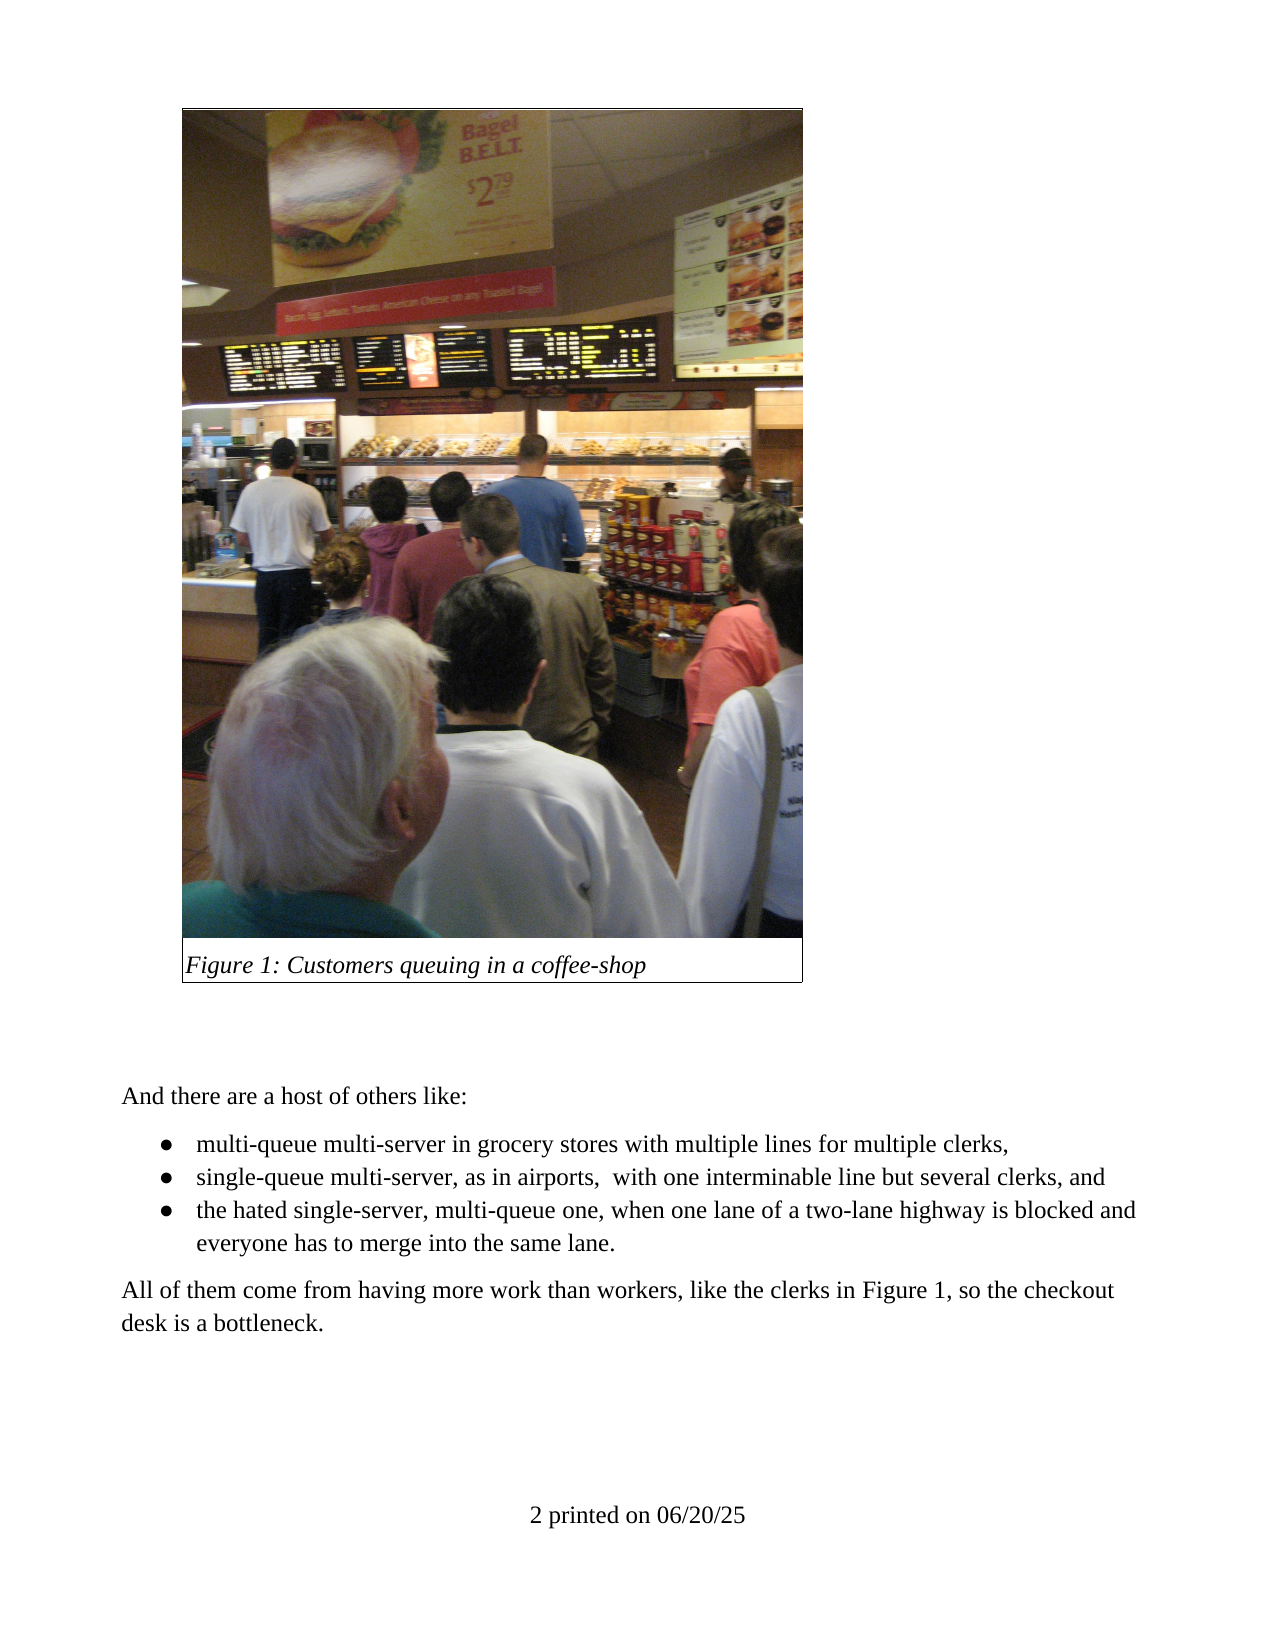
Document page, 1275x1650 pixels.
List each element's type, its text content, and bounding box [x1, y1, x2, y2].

list the hated single-server, multi-queue one, when one lane of a two-lane highway is blocked and everyone has to merge into the same lane. [159, 1195, 1154, 1257]
picture [182, 110, 803, 938]
text And there are a host of others like: [121, 1081, 1154, 1110]
list single-queue multi-server, as in airports, with one interminable line but several clerks, and [159, 1162, 1154, 1191]
text Figure 1: Customers queuing in a coffee-shop [185, 938, 799, 979]
text All of them come from having more work than workers, like the clerks in Figure 1, so the checkout desk is a bottleneck. [121, 1276, 1154, 1337]
list multi-queue multi-server in grocery stores with multiple lines for multiple clerks, [159, 1129, 1154, 1158]
